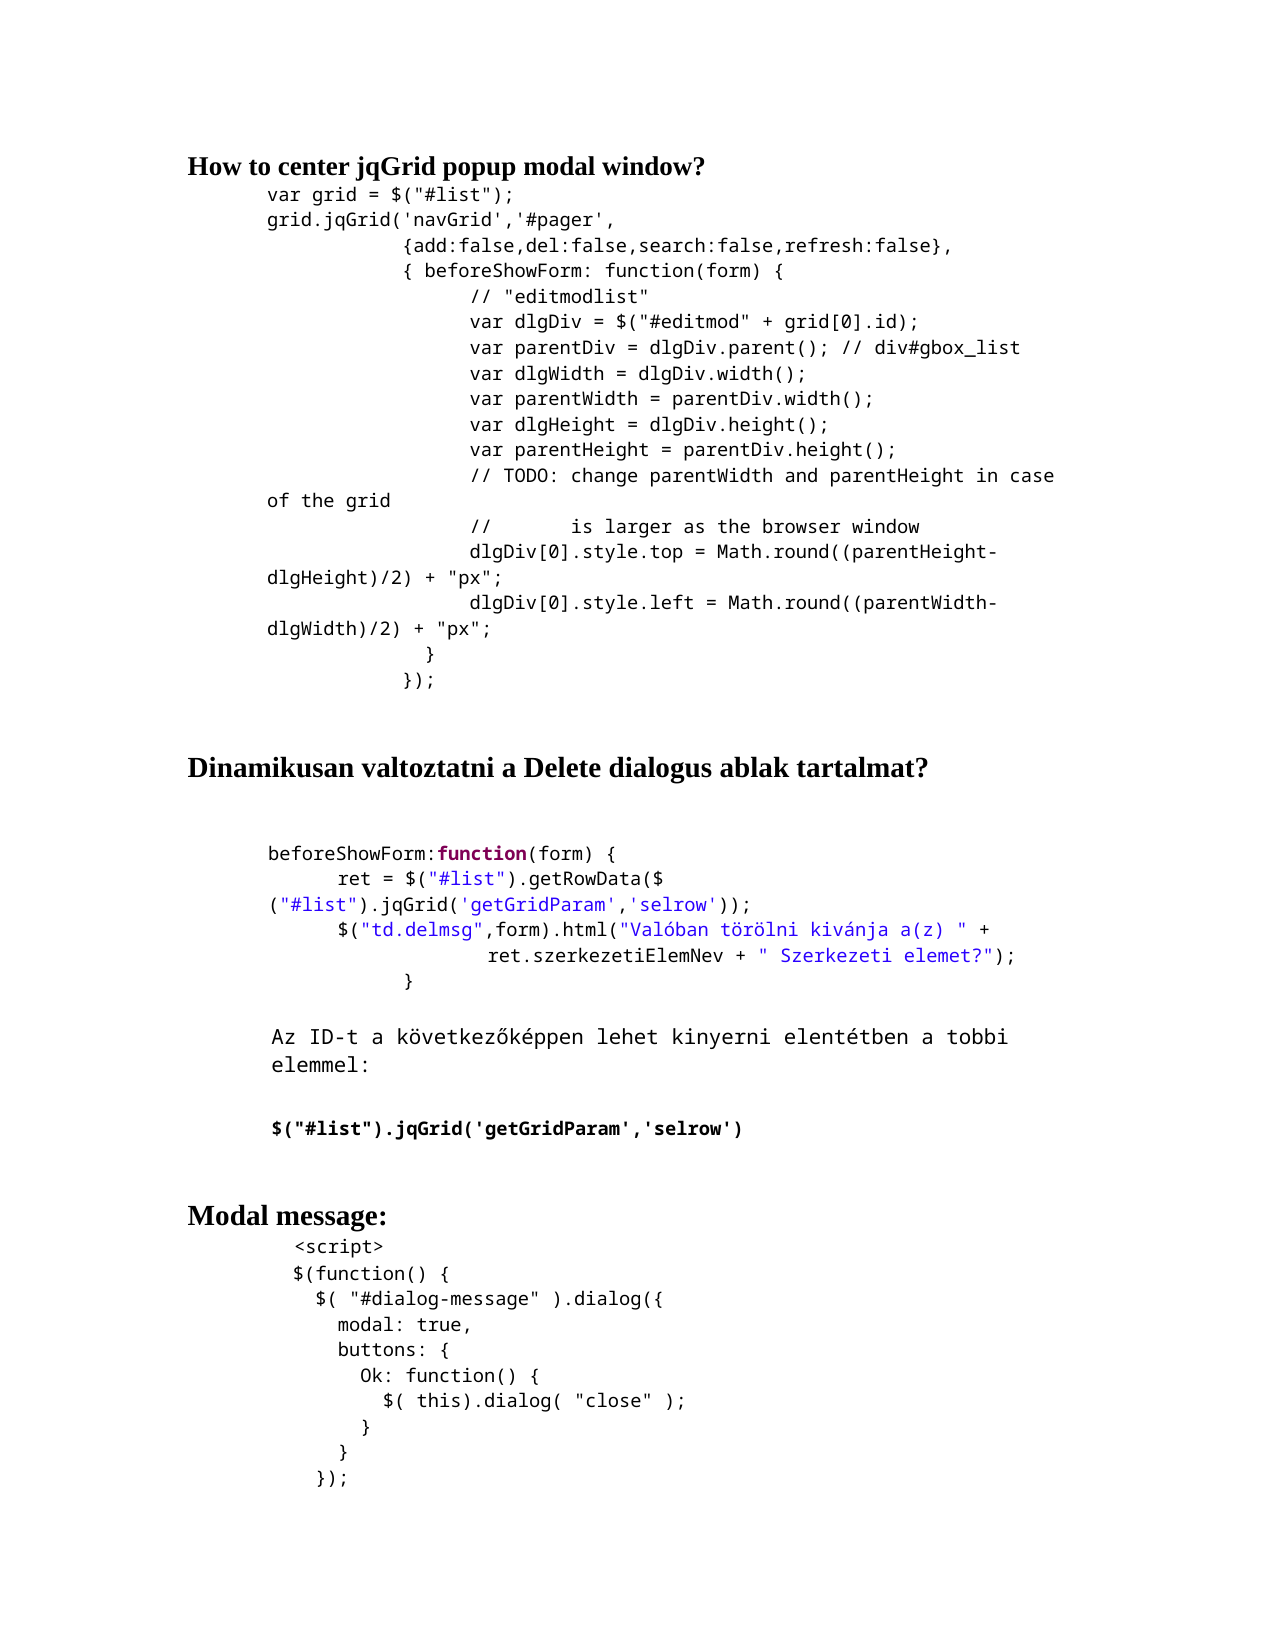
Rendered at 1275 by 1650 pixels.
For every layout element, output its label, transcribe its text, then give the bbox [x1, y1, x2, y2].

text var grid = $("#list"); [267, 181, 1087, 207]
text // "editmodlist" [267, 283, 1087, 309]
text } [268, 968, 1087, 993]
text } [270, 1439, 1087, 1464]
text {add:false,del:false,search:false,refresh:false}, [267, 232, 1087, 258]
text $(function() { [270, 1260, 1087, 1286]
text ret = $("#list").getRowData($("#list").jqGrid('getGridParam','selrow')); [268, 866, 1087, 917]
text // is larger as the browser window [267, 513, 1087, 538]
text var dlgDiv = $("#editmod" + grid[0].id); [267, 309, 1087, 334]
text <script> [270, 1232, 1087, 1260]
text }); [270, 1464, 1087, 1490]
text } [270, 1413, 1087, 1439]
text beforeShowForm:function(form) { [268, 840, 1087, 866]
text buttons: { [270, 1337, 1087, 1362]
text var dlgHeight = dlgDiv.height(); [267, 411, 1087, 436]
text ret.szerkezetiElemNev + " Szerkezeti elemet?"); [268, 942, 1087, 968]
text var parentDiv = dlgDiv.parent(); // div#gbox_list [267, 334, 1087, 360]
text } [267, 641, 1087, 666]
text Ok: function() { [270, 1362, 1087, 1388]
text var parentHeight = parentDiv.height(); [267, 436, 1087, 462]
text var parentWidth = parentDiv.width(); [267, 385, 1087, 411]
text // TODO: change parentWidth and parentHeight in case of the grid [267, 462, 1087, 513]
text modal: true, [270, 1311, 1087, 1337]
text var dlgWidth = dlgDiv.width(); [267, 360, 1087, 385]
text $( "#dialog-message" ).dialog({ [270, 1286, 1087, 1311]
text { beforeShowForm: function(form) { [267, 258, 1087, 283]
text $( this).dialog( "close" ); [270, 1388, 1087, 1413]
text Dinamikusan valtoztatni a Delete dialogus ablak tartalmat? [187, 750, 1087, 783]
text $("td.delmsg",form).html("Valóban törölni kivánja a(z) " + [268, 917, 1087, 942]
text $("#list").jqGrid('getGridParam','selrow') [271, 1113, 1087, 1141]
text How to center jqGrid popup modal window? [187, 150, 1087, 181]
text Modal message: [187, 1198, 1087, 1232]
text grid.jqGrid('navGrid','#pager', [267, 207, 1087, 232]
text dlgDiv[0].style.top = Math.round((parentHeight-dlgHeight)/2) + "px"; [267, 538, 1087, 589]
text Az ID-t a következőképpen lehet kinyerni elentétben a tobbi elemmel: [271, 1022, 1087, 1079]
text dlgDiv[0].style.left = Math.round((parentWidth-dlgWidth)/2) + "px"; [267, 589, 1087, 641]
text }); [267, 666, 1087, 692]
